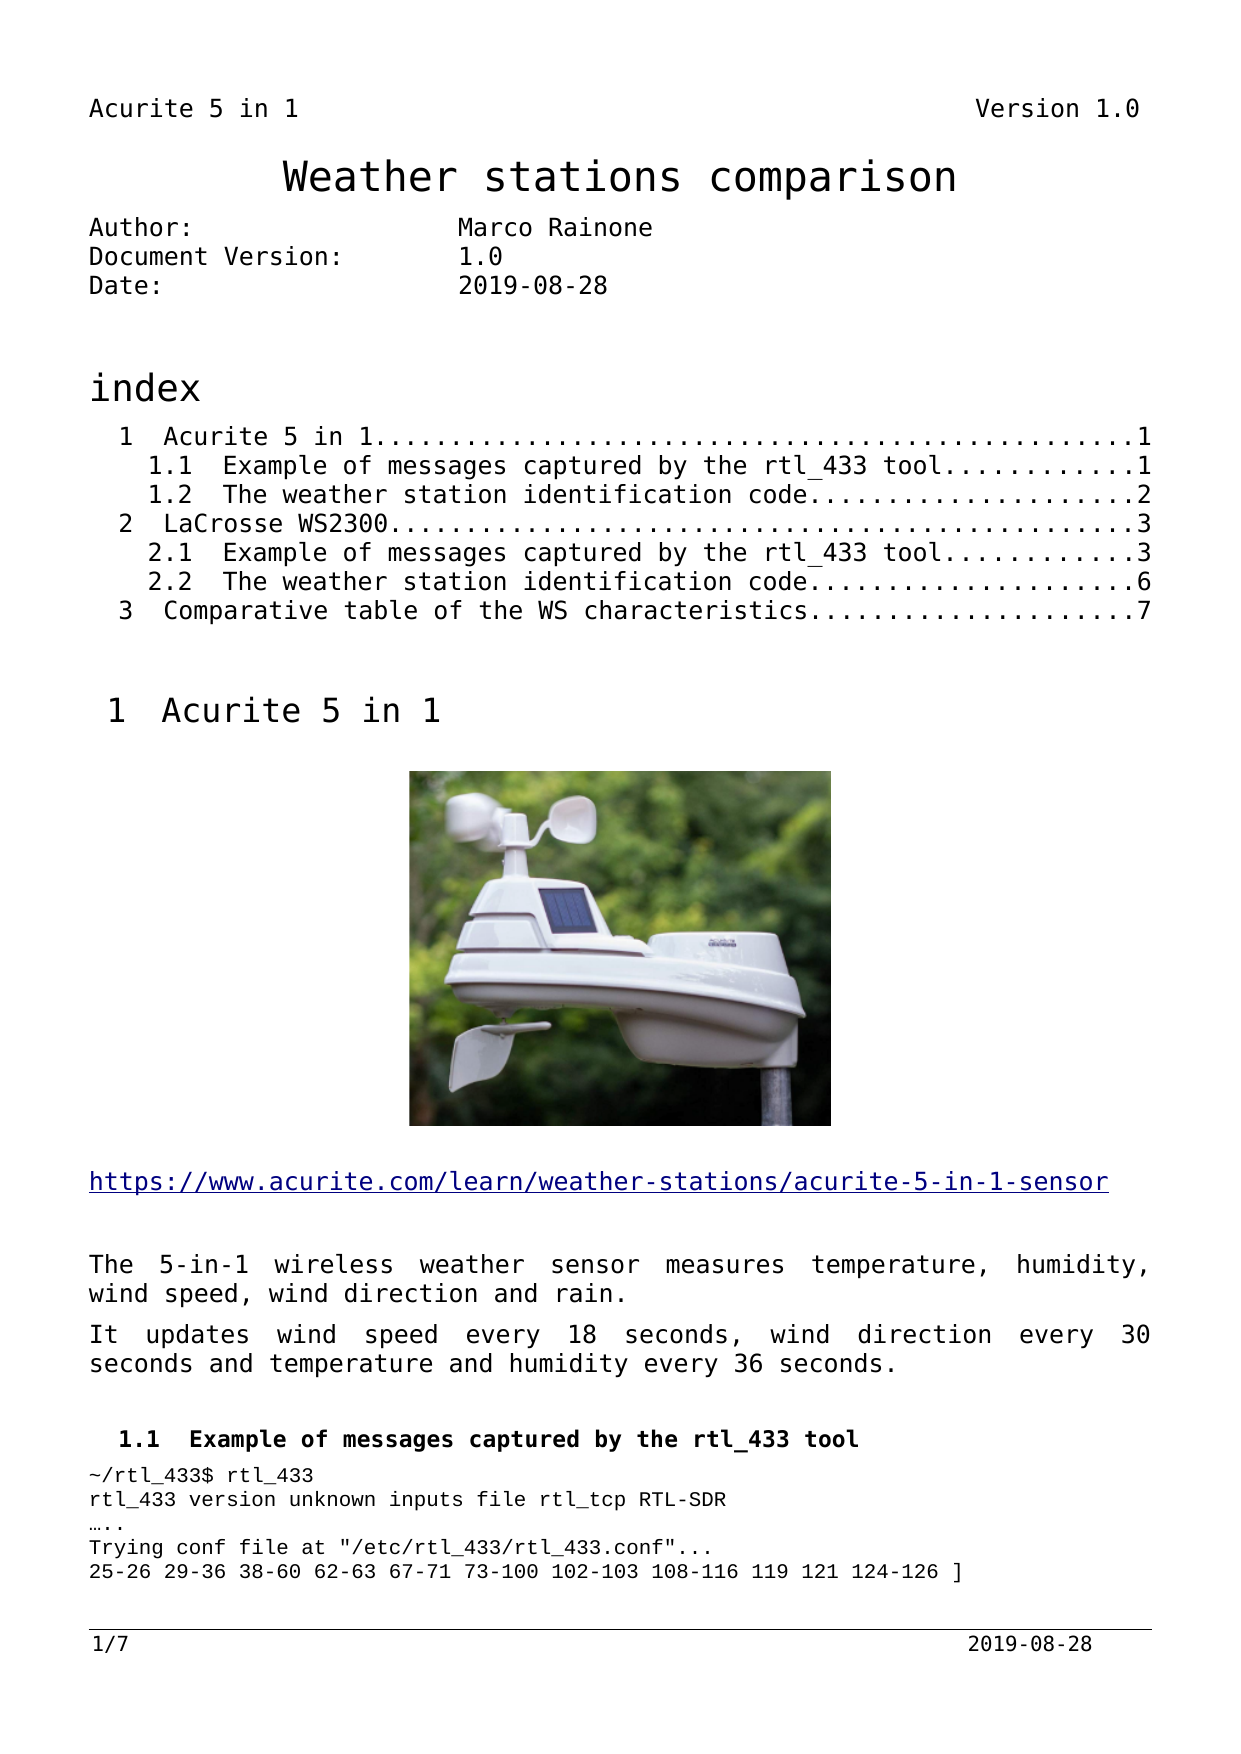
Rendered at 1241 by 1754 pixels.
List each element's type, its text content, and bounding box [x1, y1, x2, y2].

text It updates wind speed every 18 seconds, wind direction every 30 seconds and temperature and humidity every 36 seconds. [88, 1321, 1152, 1378]
text https://www.acurite.com/learn/weather-stations/acurite-5-in-1-sensor [88, 1167, 1152, 1196]
subtitle Example of messages captured by the rtl_433 tool [118, 1415, 1152, 1453]
text 1.1 Example of messages captured by the rtl_433 tool 1 [147, 452, 1152, 481]
text 2.2 The weather station identification code 6 [147, 567, 1152, 596]
text rtl_433 version unknown inputs file rtl_tcp RTL-SDR [88, 1489, 1152, 1513]
text Document Version: 1.0 [88, 243, 1152, 272]
text Trying conf file at "/etc/rtl_433/rtl_433.conf"... [88, 1537, 1152, 1561]
text ~/rtl_433$ rtl_433 [88, 1465, 1152, 1489]
text Weather stations comparison [148, 153, 1093, 201]
text 2.1 Example of messages captured by the rtl_433 tool 3 [147, 538, 1152, 567]
text 1.2 The weather station identification code 2 [147, 481, 1152, 509]
text Date: 2019-08-28 [88, 272, 1152, 301]
subtitle index [88, 366, 1152, 410]
text 1 Acurite 5 in 1 1 [118, 423, 1152, 452]
text 25-26 29-36 38-60 62-63 67-71 73-100 102-103 108-116 119 121 124-126 ] [88, 1561, 1152, 1585]
text The 5-in-1 wireless weather sensor measures temperature, humidity, wind speed, wind direction and rain. [88, 1250, 1152, 1308]
text 3 Comparative table of the WS characteristics 7 [118, 596, 1152, 625]
picture [409, 771, 831, 1126]
subtitle Acurite 5 in 1 [106, 691, 1152, 730]
text Author: Marco Rainone [88, 214, 1152, 243]
text ….. [88, 1513, 1152, 1537]
text 2 LaCrosse WS2300 3 [118, 509, 1152, 538]
